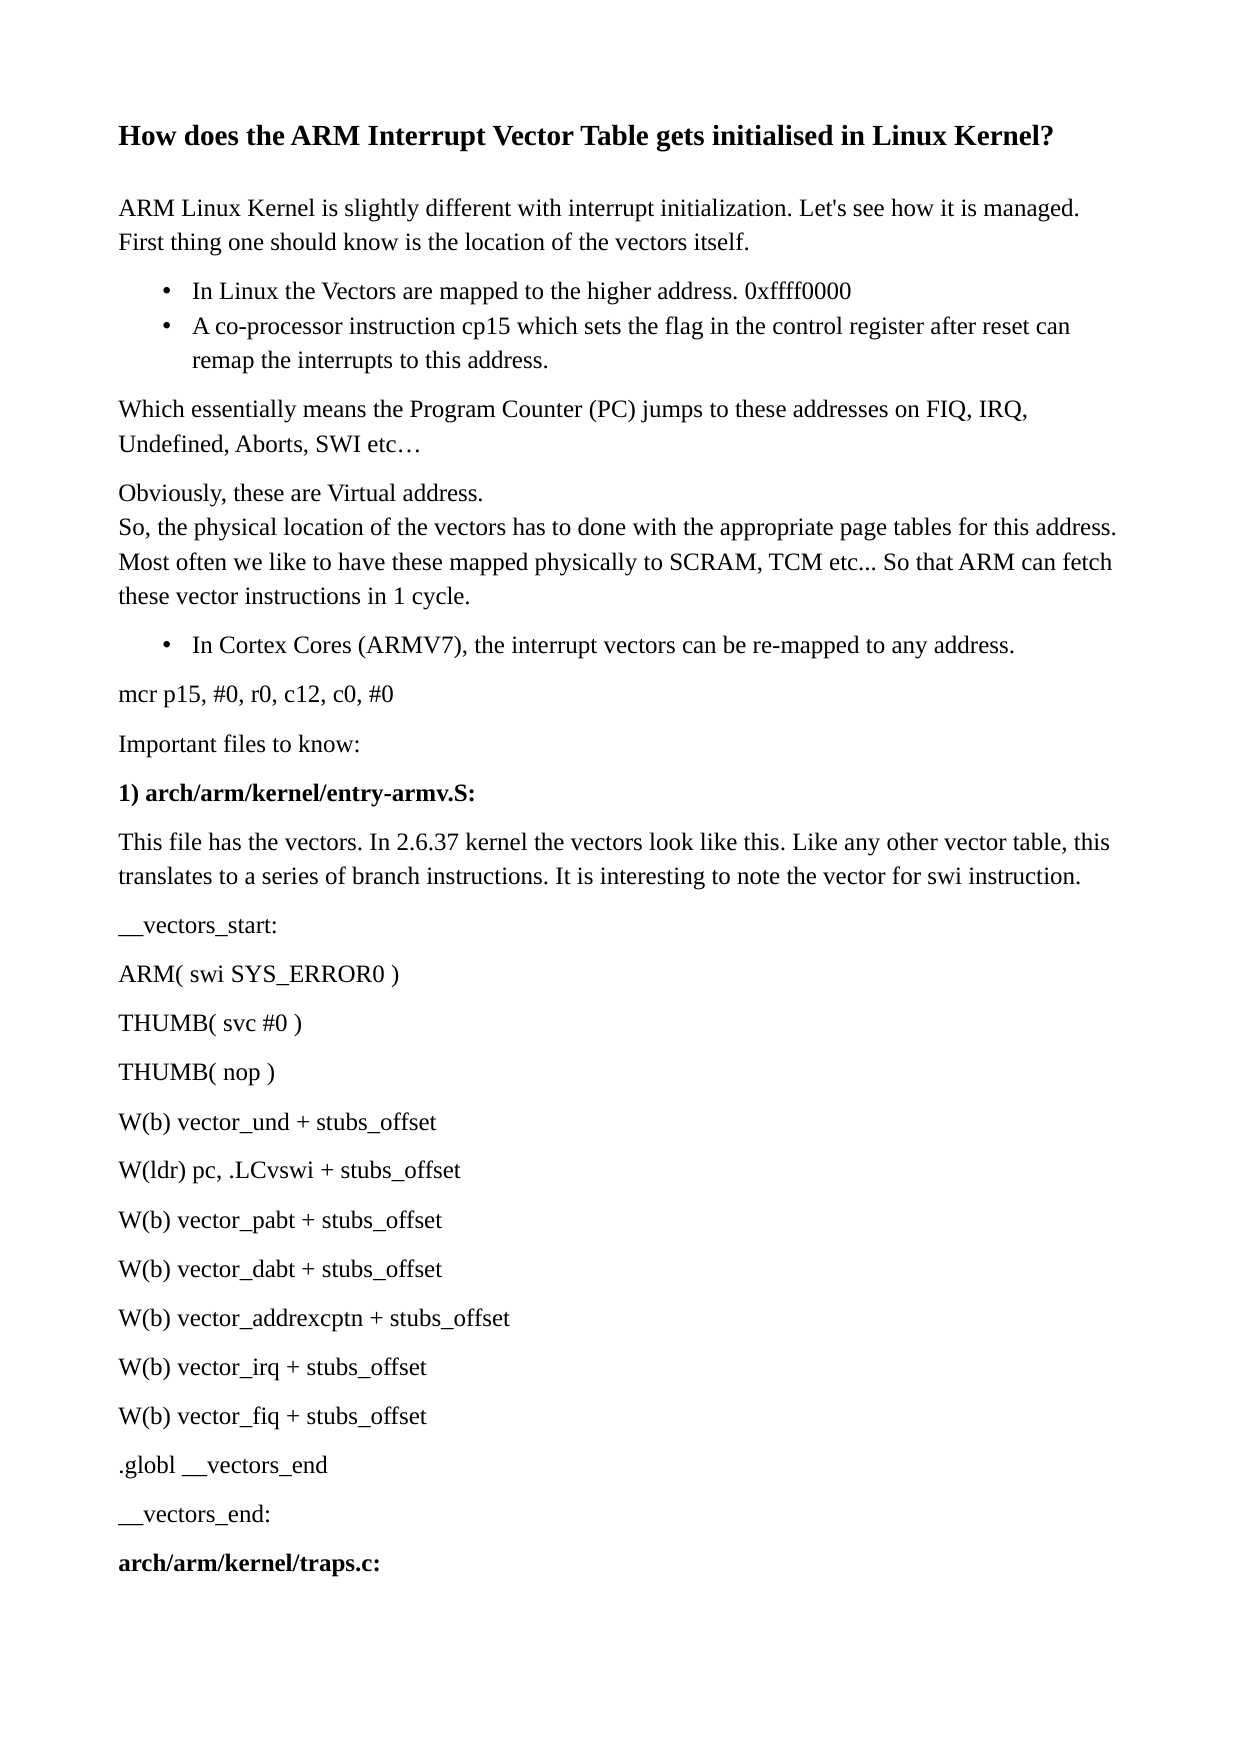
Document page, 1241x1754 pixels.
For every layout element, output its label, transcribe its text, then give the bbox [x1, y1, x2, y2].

text W(b) vector_und + stubs_offset [118, 1107, 1122, 1135]
text W(b) vector_fiq + stubs_offset [118, 1401, 1122, 1430]
text Which essentially means the Program Counter (PC) jumps to these addresses on FIQ, IRQ, Undefined, Aborts, SWI etc… [118, 394, 1122, 458]
subtitle How does the ARM Interrupt Vector Table gets initialised in Linux Kernel? [118, 118, 1122, 152]
text __vectors_end: [118, 1499, 1122, 1528]
text W(b) vector_irq + stubs_offset [118, 1352, 1122, 1381]
text Obviously, these are Virtual address. So, the physical location of the vectors has to done with the appropriate page tables for this address. Most often we like to have these mapped physically to SCRAM, TCM etc... So that ARM can fetch these vector instructions in 1 cycle. [118, 478, 1122, 610]
text ARM Linux Kernel is slightly different with interrupt initialization. Let's see how it is managed. First thing one should know is the location of the vectors itself. [118, 193, 1122, 256]
list In Linux the Vectors are mapped to the higher address. 0xffff0000 [162, 276, 1122, 305]
text W(b) vector_dabt + stubs_offset [118, 1254, 1122, 1282]
text __vectors_start: [118, 910, 1122, 939]
text THUMB( nop ) [118, 1057, 1122, 1086]
text 1) arch/arm/kernel/entry-armv.S: [118, 778, 1122, 806]
text .globl __vectors_end [118, 1450, 1122, 1479]
list In Cortex Cores (ARMV7), the interrupt vectors can be re-mapped to any address. [162, 631, 1122, 659]
text mcr p15, #0, r0, c12, c0, #0 [118, 679, 1122, 708]
text W(b) vector_addrexcptn + stubs_offset [118, 1303, 1122, 1332]
text Important files to know: [118, 729, 1122, 757]
text ARM( swi SYS_ERROR0 ) [118, 959, 1122, 988]
text THUMB( svc #0 ) [118, 1008, 1122, 1037]
text W(b) vector_pabt + stubs_offset [118, 1205, 1122, 1233]
text W(ldr) pc, .LCvswi + stubs_offset [118, 1156, 1122, 1184]
text arch/arm/kernel/traps.c: [118, 1548, 1122, 1577]
text This file has the vectors. In 2.6.37 kernel the vectors look like this. Like any other vector table, this translates to a series of branch instructions. It is interesting to note the vector for swi instruction. [118, 827, 1122, 890]
list A co-processor instruction cp15 which sets the flag in the control register after reset can remap the interrupts to this address. [162, 311, 1122, 374]
